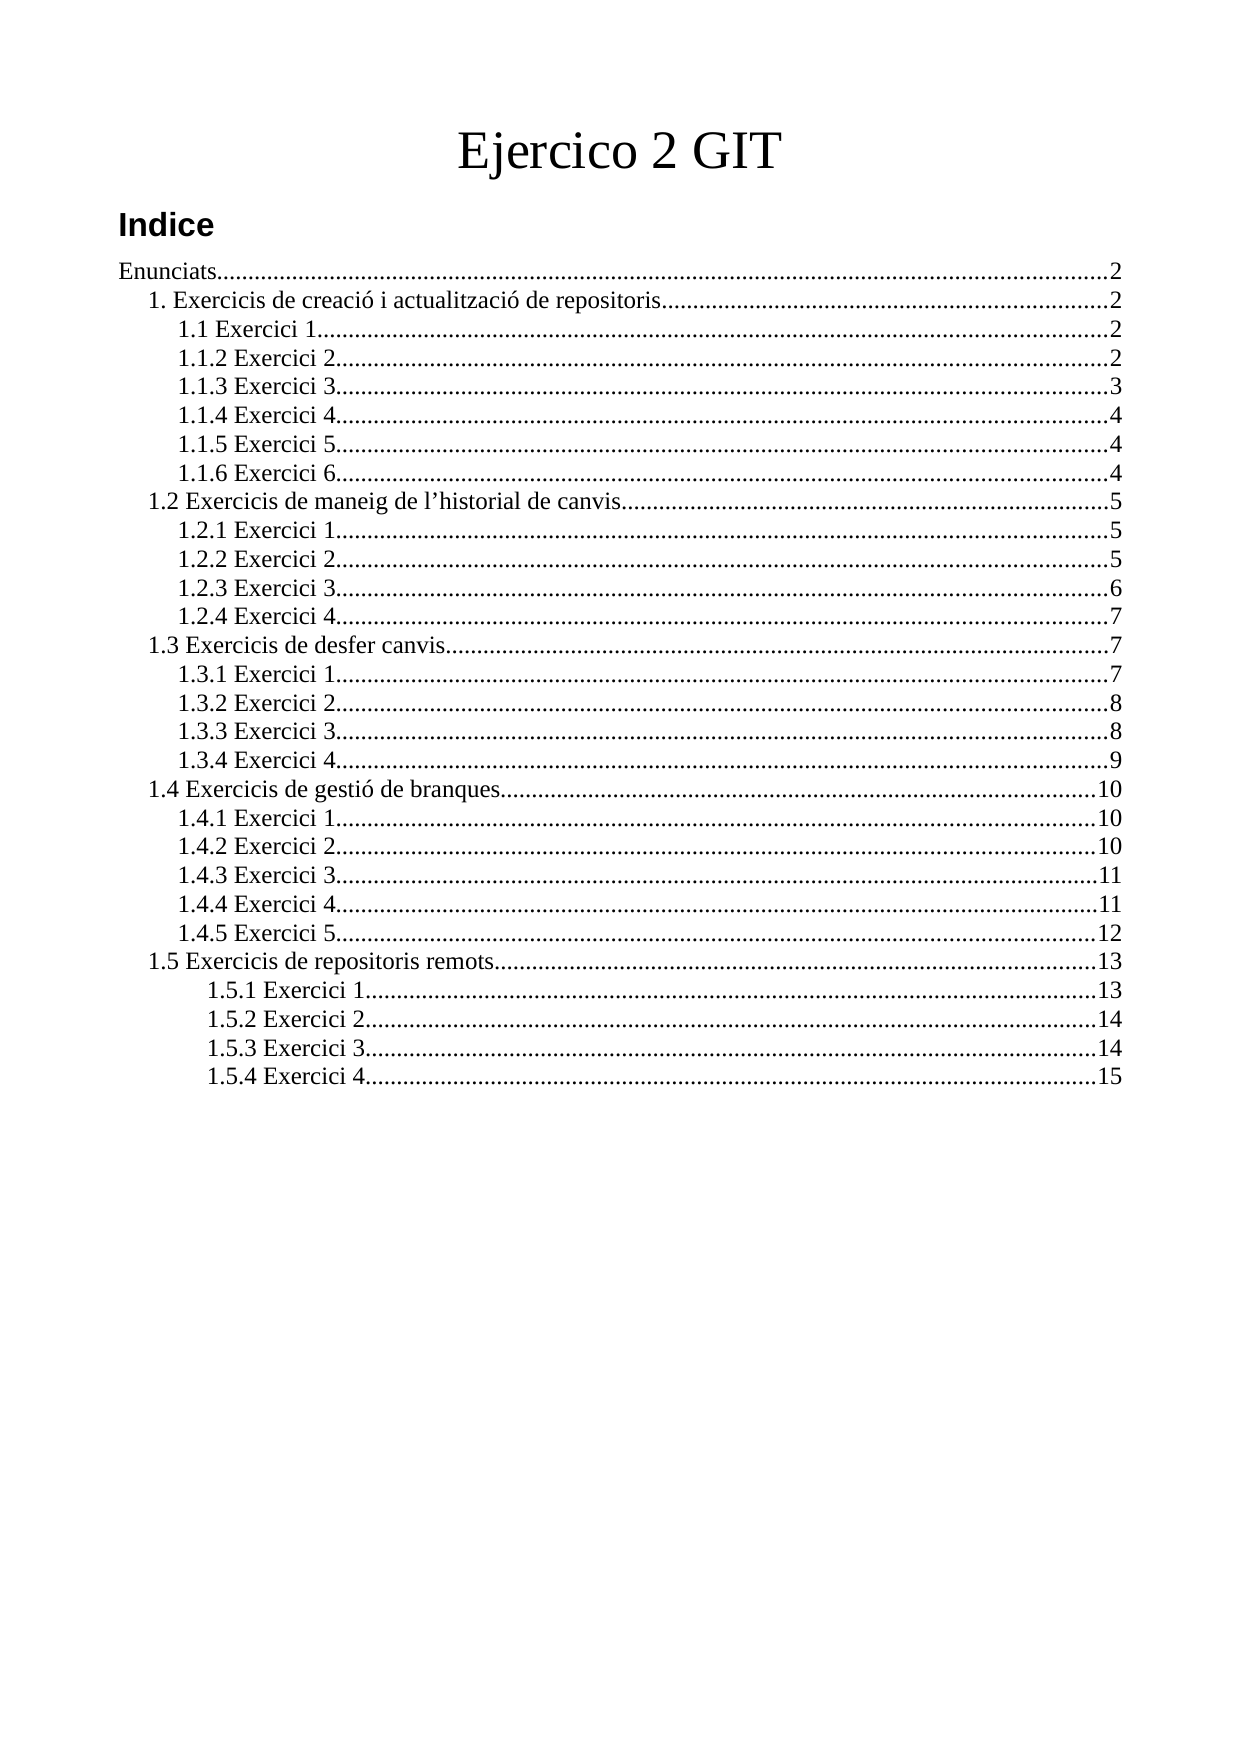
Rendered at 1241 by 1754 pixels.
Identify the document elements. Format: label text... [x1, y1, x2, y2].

text 1. Exercicis de creació i actualització de repositoris 2 [148, 285, 1122, 314]
text 1.2 Exercicis de maneig de l’historial de canvis 5 [148, 486, 1122, 515]
text 1.5.4 Exercici 4 15 [207, 1061, 1122, 1090]
text Enunciats 2 [118, 256, 1122, 285]
text Ejercico 2 GIT [118, 118, 1122, 180]
text 1.5.1 Exercici 1 13 [207, 975, 1122, 1004]
text 1.1.4 Exercici 4 4 [177, 400, 1122, 429]
text 1.1 Exercici 1 2 [177, 314, 1122, 343]
text 1.3.4 Exercici 4 9 [177, 745, 1122, 774]
text 1.2.3 Exercici 3 6 [177, 573, 1122, 601]
text 1.4 Exercicis de gestió de branques 10 [148, 774, 1122, 803]
text 1.2.1 Exercici 1 5 [177, 515, 1122, 544]
text 1.4.2 Exercici 2 10 [177, 831, 1122, 860]
text 1.3.1 Exercici 1 7 [177, 659, 1122, 688]
text 1.3.3 Exercici 3 8 [177, 716, 1122, 745]
text 1.3.2 Exercici 2 8 [177, 688, 1122, 716]
text 1.1.2 Exercici 2 2 [177, 343, 1122, 371]
text 1.2.2 Exercici 2 5 [177, 544, 1122, 573]
text 1.4.3 Exercici 3 11 [177, 860, 1122, 889]
subtitle Indice [118, 205, 1122, 244]
text 1.1.6 Exercici 6 4 [177, 458, 1122, 486]
text 1.5 Exercicis de repositoris remots 13 [148, 946, 1122, 975]
text 1.1.3 Exercici 3 3 [177, 371, 1122, 400]
text 1.4.1 Exercici 1 10 [177, 803, 1122, 831]
text 1.2.4 Exercici 4 7 [177, 601, 1122, 630]
text 1.5.2 Exercici 2 14 [207, 1004, 1122, 1033]
text 1.4.5 Exercici 5 12 [177, 918, 1122, 946]
text 1.3 Exercicis de desfer canvis 7 [148, 630, 1122, 659]
text 1.4.4 Exercici 4 11 [177, 889, 1122, 918]
text 1.5.3 Exercici 3 14 [207, 1033, 1122, 1061]
text 1.1.5 Exercici 5 4 [177, 429, 1122, 458]
